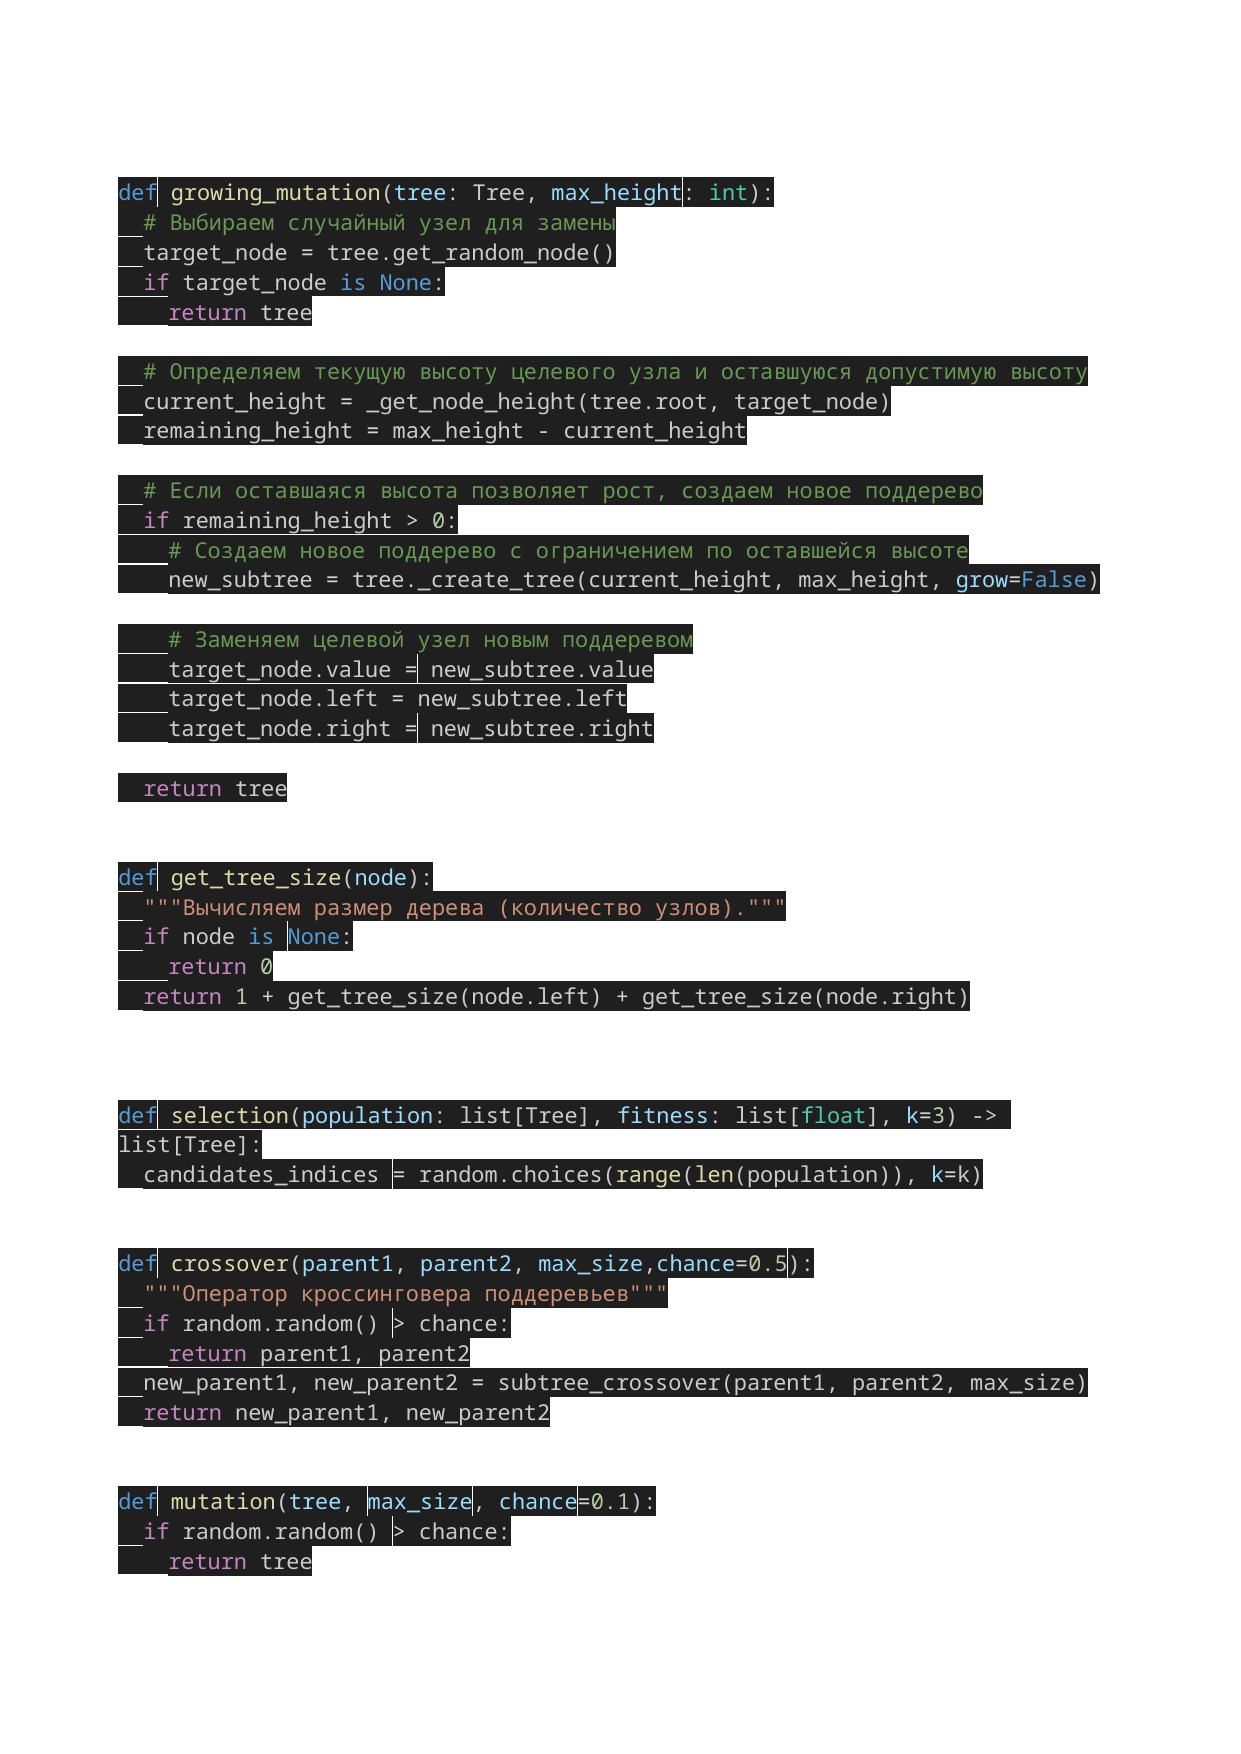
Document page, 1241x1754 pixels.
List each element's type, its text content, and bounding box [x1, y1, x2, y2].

text new_parent1, new_parent2 = subtree_crossover(parent1, parent2, max_size) [118, 1367, 1122, 1397]
text # Создаем новое поддерево с ограничением по оставшейся высоте [118, 534, 1122, 564]
text # Определяем текущую высоту целевого узла и оставшуюся допустимую высоту [118, 356, 1122, 386]
text return new_parent1, new_parent2 [118, 1397, 1122, 1427]
text target_node.value = new_subtree.value [118, 654, 1122, 683]
text if remaining_height > 0: [118, 505, 1122, 534]
text return parent1, parent2 [118, 1338, 1122, 1367]
text def get_tree_size(node): [118, 862, 1122, 891]
text def mutation(tree, max_size, chance=0.1): [118, 1486, 1122, 1516]
text target_node = tree.get_random_node() [118, 237, 1122, 267]
text # Заменяем целевой узел новым поддеревом [118, 624, 1122, 654]
text return 0 [118, 951, 1122, 981]
text """Оператор кроссинговера поддеревьев""" [118, 1278, 1122, 1308]
text return tree [118, 1546, 1122, 1576]
text target_node.left = new_subtree.left [118, 683, 1122, 713]
text """Вычисляем размер дерева (количество узлов).""" [118, 891, 1122, 921]
text return 1 + get_tree_size(node.left) + get_tree_size(node.right) [118, 981, 1122, 1011]
text if random.random() > chance: [118, 1516, 1122, 1546]
text current_height = _get_node_height(tree.root, target_node) [118, 386, 1122, 416]
text def growing_mutation(tree: Tree, max_height: int): [118, 177, 1122, 207]
text target_node.right = new_subtree.right [118, 713, 1122, 743]
text remaining_height = max_height - current_height [118, 416, 1122, 445]
text def crossover(parent1, parent2, max_size,chance=0.5): [118, 1248, 1122, 1278]
text # Выбираем случайный узел для замены [118, 207, 1122, 237]
text if node is None: [118, 921, 1122, 951]
text return tree [118, 773, 1122, 802]
text if target_node is None: [118, 267, 1122, 296]
text return tree [118, 296, 1122, 326]
text # Если оставшаяся высота позволяет рост, создаем новое поддерево [118, 475, 1122, 505]
text candidates_indices = random.choices(range(len(population)), k=k) [118, 1159, 1122, 1189]
text def selection(population: list[Tree], fitness: list[float], k=3) -> list[Tree]: [118, 1100, 1122, 1159]
text new_subtree = tree._create_tree(current_height, max_height, grow=False) [118, 564, 1122, 594]
text if random.random() > chance: [118, 1308, 1122, 1338]
